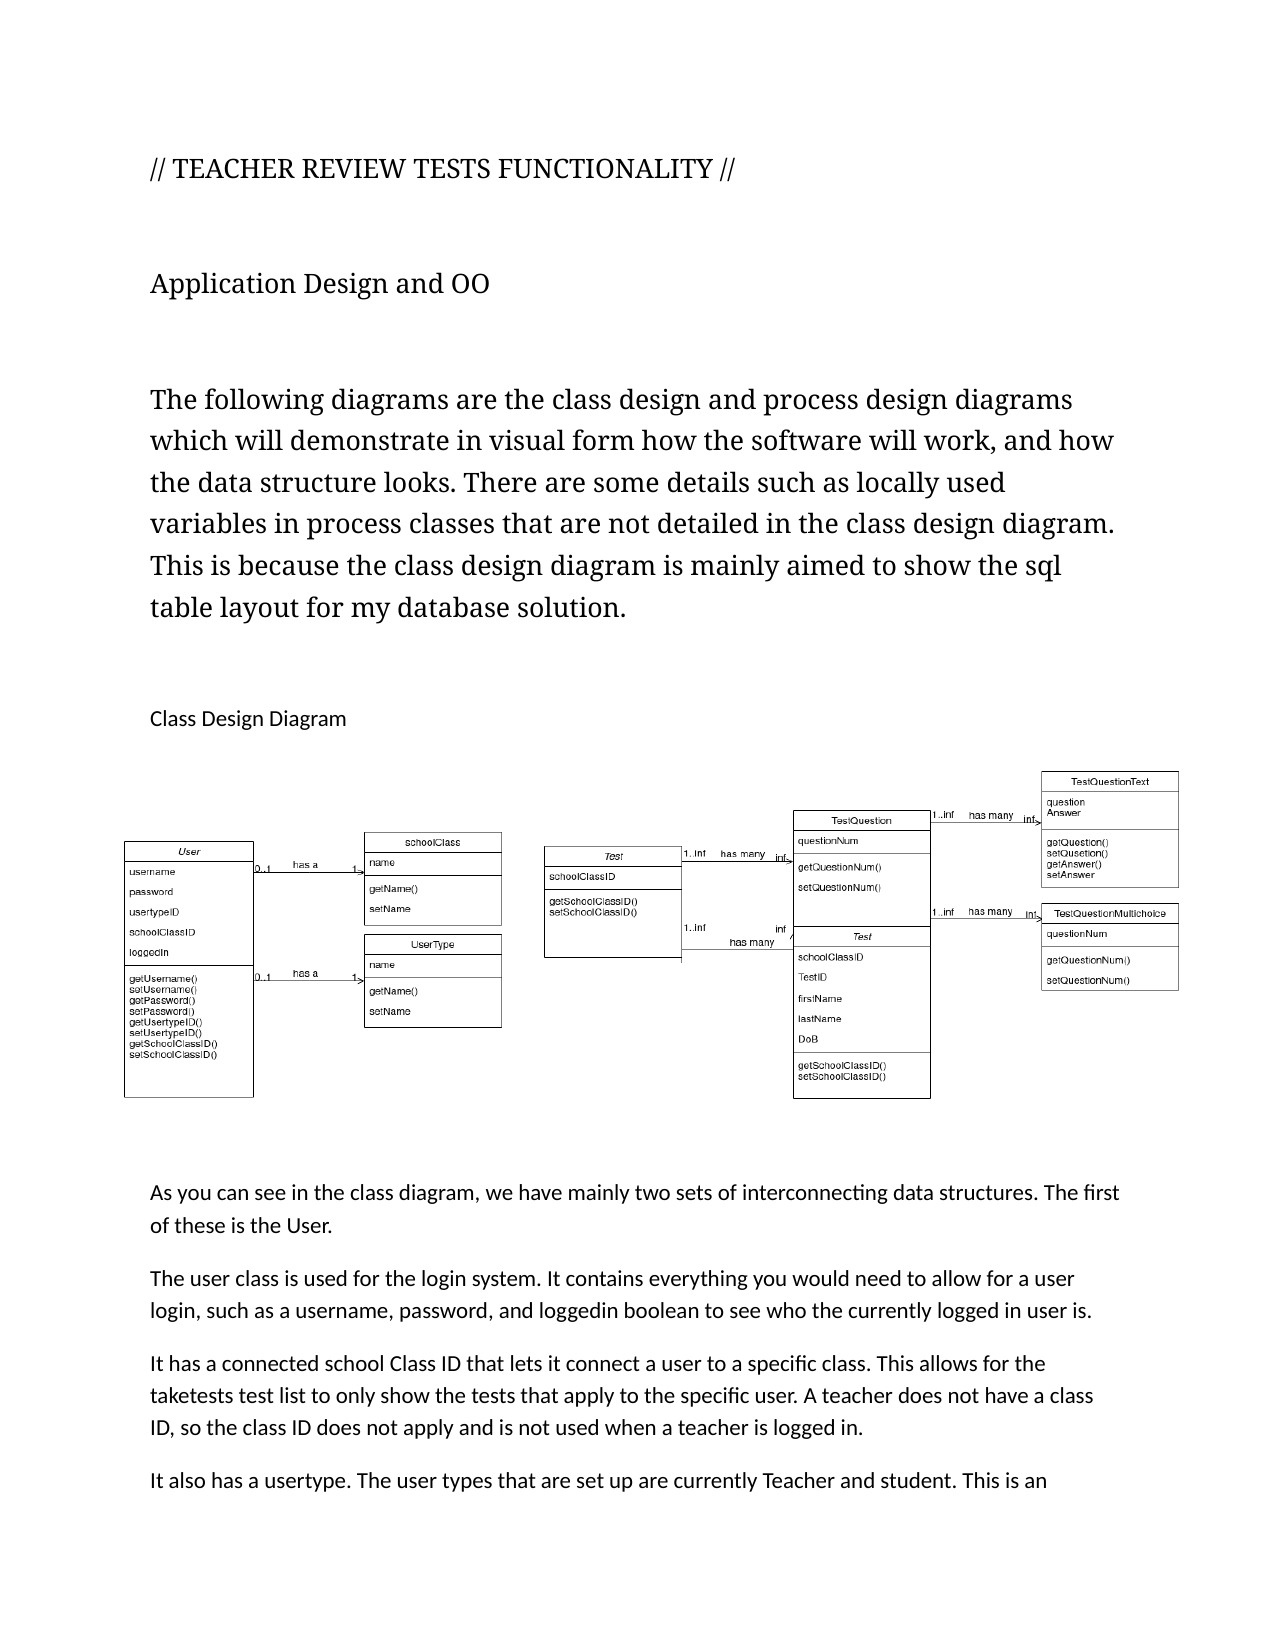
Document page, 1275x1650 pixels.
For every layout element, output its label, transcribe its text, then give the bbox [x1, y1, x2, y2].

text Class Design Diagram [150, 704, 1125, 732]
text The following diagrams are the class design and process design diagrams which will demonstrate in visual form how the software will work, and how the data structure looks. There are some details such as locally used variables in process classes that are not detailed in the class design diagram. This is because the class design diagram is mainly aimed to show the sql table layout for my database solution. [150, 381, 1125, 625]
text It also has a usertype. The user types that are set up are currently Teacher and student. This is an [150, 1466, 1125, 1494]
picture [124, 771, 1179, 1101]
text Application Design and OO [150, 265, 1125, 302]
text The user class is used for the login system. It contains everything you would need to allow for a user login, such as a username, password, and loggedin boolean to see who the currently logged in user is. [150, 1264, 1125, 1324]
text // TEACHER REVIEW TESTS FUNCTIONALITY // [150, 150, 1125, 186]
text As you can see in the class diagram, we have mainly two sets of interconnecting data structures. The first of these is the User. [150, 1178, 1125, 1239]
text It has a connected school Class ID that lets it connect a user to a specific class. This allows for the taketests test list to only show the tests that apply to the specific user. A teacher does not have a class ID, so the class ID does not apply and is not used when a teacher is logged in. [150, 1349, 1125, 1441]
